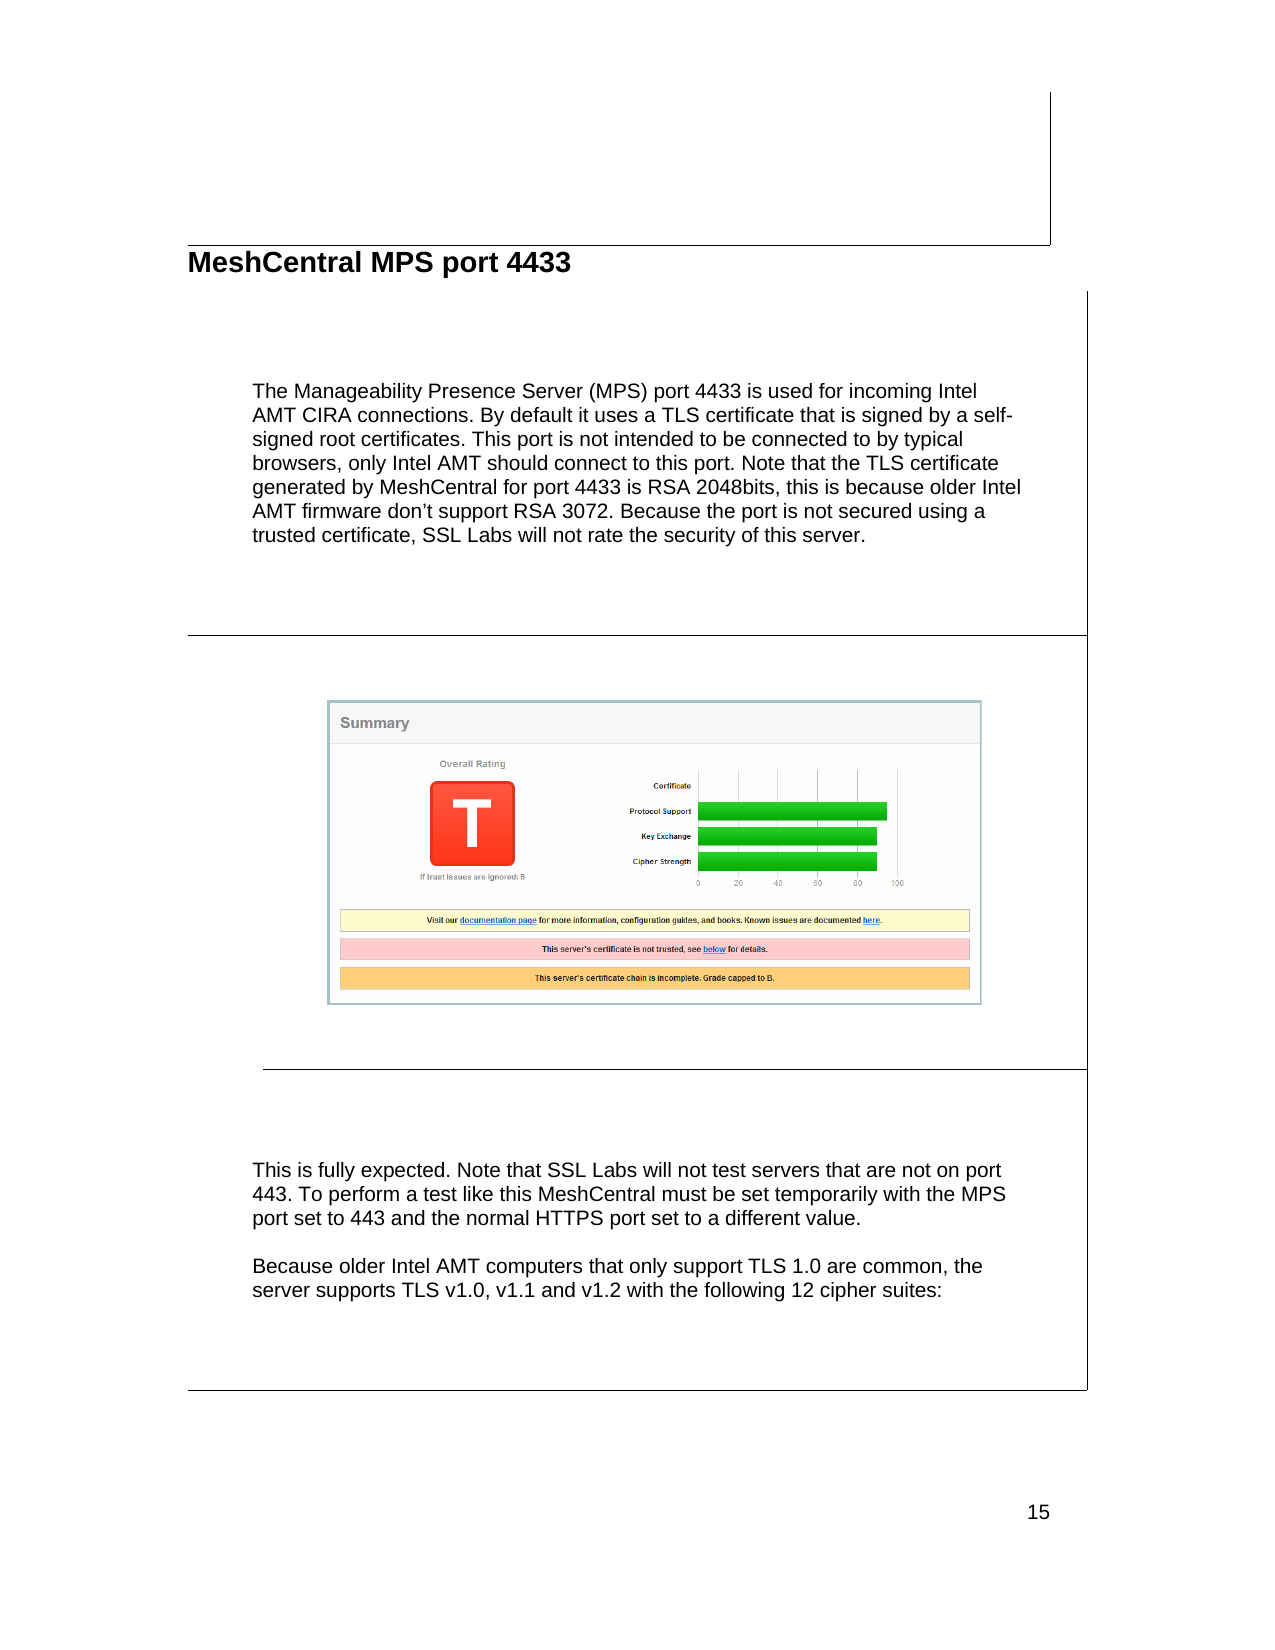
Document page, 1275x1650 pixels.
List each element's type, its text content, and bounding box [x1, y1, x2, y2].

text This is fully expected. Note that SSL Labs will not test servers that are not on port 443. To perform a test like this MeshCentral must be set temporarily with the MPS port set to 443 and the normal HTTPS port set to a different value. [187, 1158, 1087, 1230]
text The Manageability Presence Server (MPS) port 4433 is used for incoming Intel AMT CIRA connections. By default it uses a TLS certificate that is signed by a self-signed root certificates. This port is not intended to be connected to by typical browsers, only Intel AMT should connect to this port. Note that the TLS certificate generated by MeshCentral for port 4433 is RSA 2048bits, this is because older Intel AMT firmware don’t support RSA 3072. Because the port is not secured using a trusted certificate, SSL Labs will not rate the security of this server. [187, 379, 1087, 547]
text Because older Intel AMT computers that only support TLS 1.0 are common, the server supports TLS v1.0, v1.1 and v1.2 with the following 12 cipher suites: [187, 1254, 1087, 1302]
subtitle MeshCentral MPS port 4433 [187, 245, 1087, 278]
